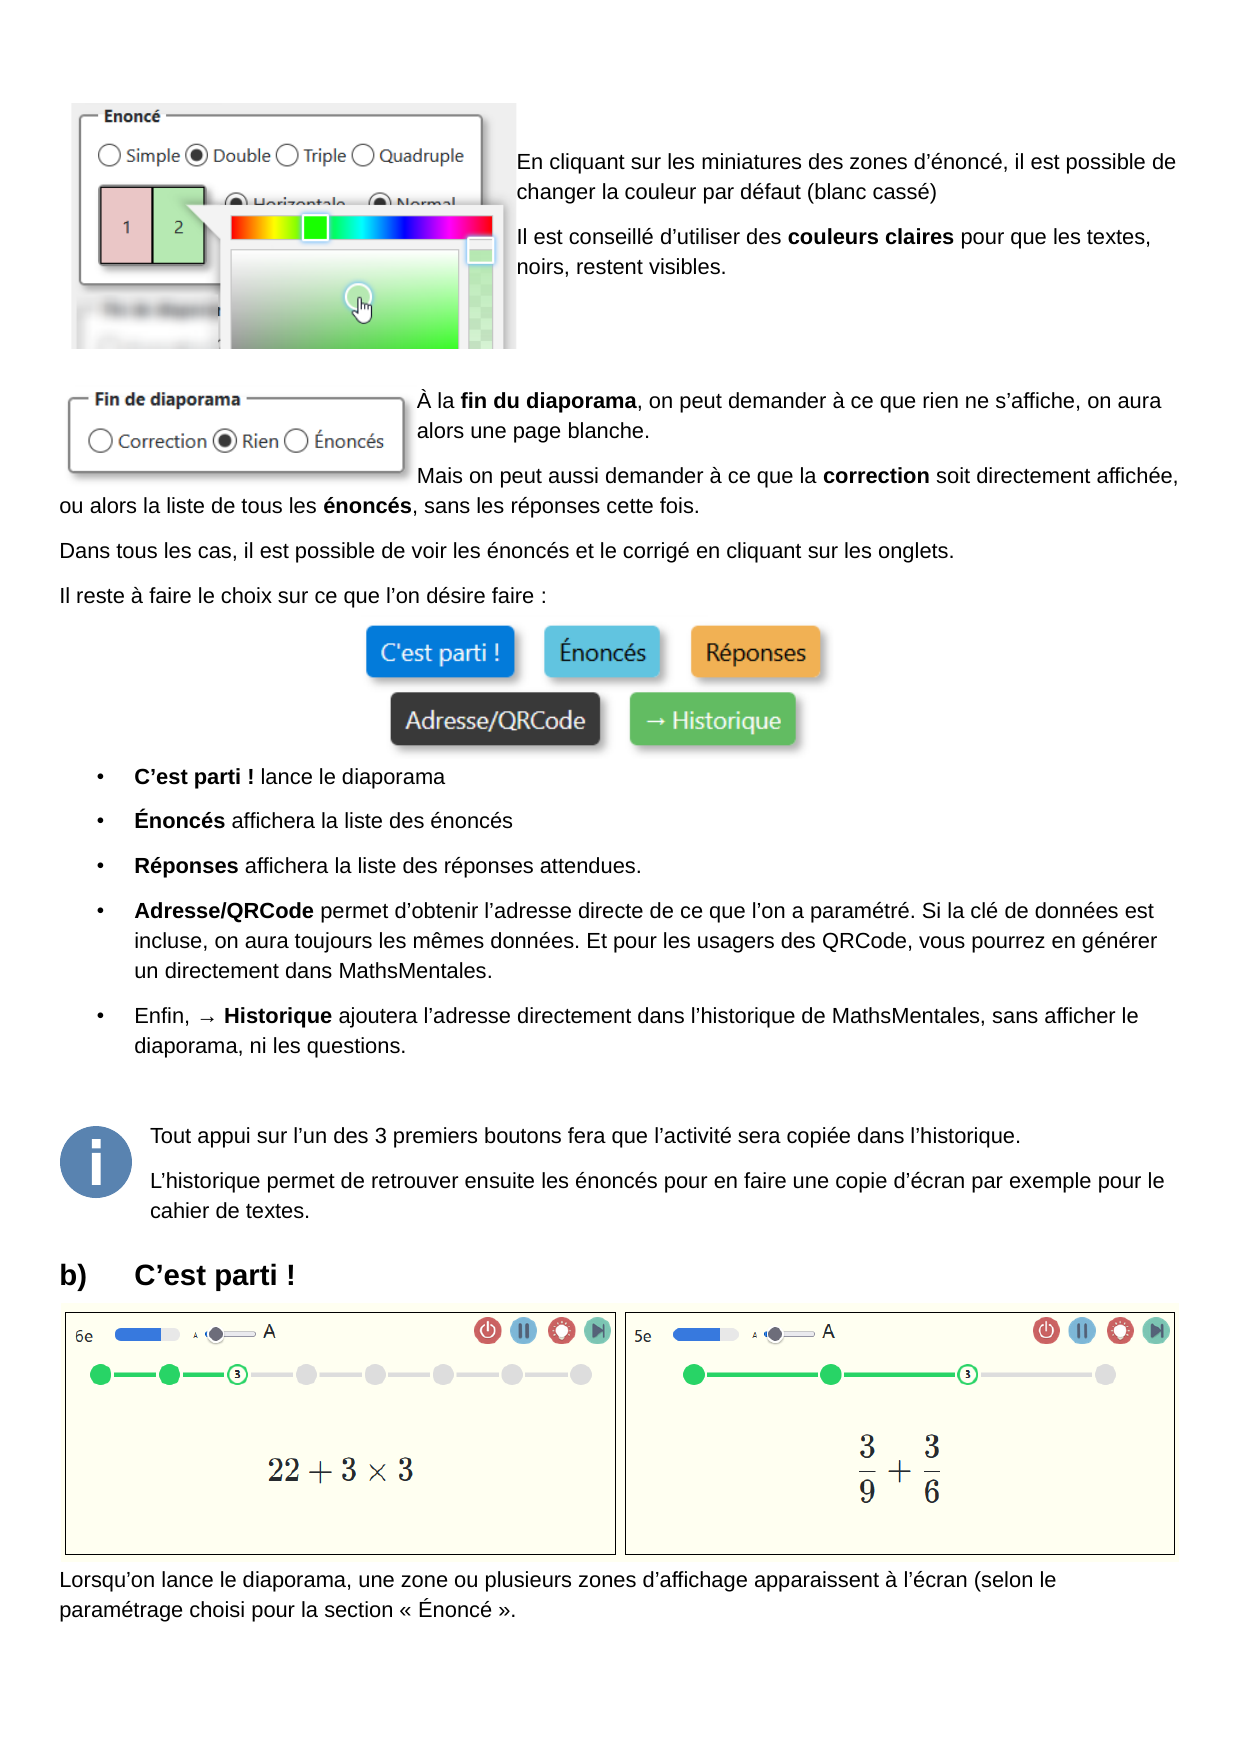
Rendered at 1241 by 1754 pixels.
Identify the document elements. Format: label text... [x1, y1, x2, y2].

list C’est parti ! lance le diaporama [97, 628, 1181, 789]
picture [71, 103, 517, 349]
list Énoncés affichera la liste des énoncés [97, 808, 1181, 834]
text Il est conseillé d’utiliser des couleurs claires pour que les textes, noirs, restent visibles. [517, 224, 1181, 279]
text Lorsqu’on lance le diaporama, une zone ou plusieurs zones d’affichage apparaissent à l’écran (selon le paramétrage choisi pour la section « Énoncé ». [59, 1562, 1181, 1622]
text Il reste à faire le choix sur ce que l’on désire faire : [59, 583, 1181, 608]
text L’historique permet de retrouver ensuite les énoncés pour en faire une copie d’écran par exemple pour le cahier de textes. [59, 1168, 1181, 1223]
subtitle C’est parti ! [59, 1257, 1181, 1291]
text Tout appui sur l’un des 3 premiers boutons fera que l’activité sera copiée dans l’historique. [59, 1123, 1181, 1148]
picture [361, 615, 834, 759]
picture [62, 385, 417, 488]
text Mais on peut aussi demander à ce que la correction soit directement affichée, ou alors la liste de tous les énoncés, sans les réponses cette fois. [59, 463, 1181, 519]
list Réponses affichera la liste des réponses attendues. [97, 853, 1181, 878]
list Enfin, → Historique ajoutera l’adresse directement dans l’historique de MathsMentales, sans afficher le diaporama, ni les questions. [97, 1003, 1181, 1059]
list Adresse/QRCode permet d’obtenir l’adresse directe de ce que l’on a paramétré. Si la clé de données est incluse, on aura toujours les mêmes données. Et pour les usagers des QRCode, vous pourrez en générer un directement dans MathsMentales. [97, 898, 1181, 984]
text À la fin du diaporama, on peut demander à ce que rien ne s’affiche, on aura alors une page blanche. [417, 388, 1181, 444]
text En cliquant sur les miniatures des zones d’énoncé, il est possible de changer la couleur par défaut (blanc cassé) [517, 149, 1181, 204]
text Dans tous les cas, il est possible de voir les énoncés et le corrigé en cliquant sur les onglets. [59, 538, 1181, 563]
picture [59, 1303, 1182, 1562]
